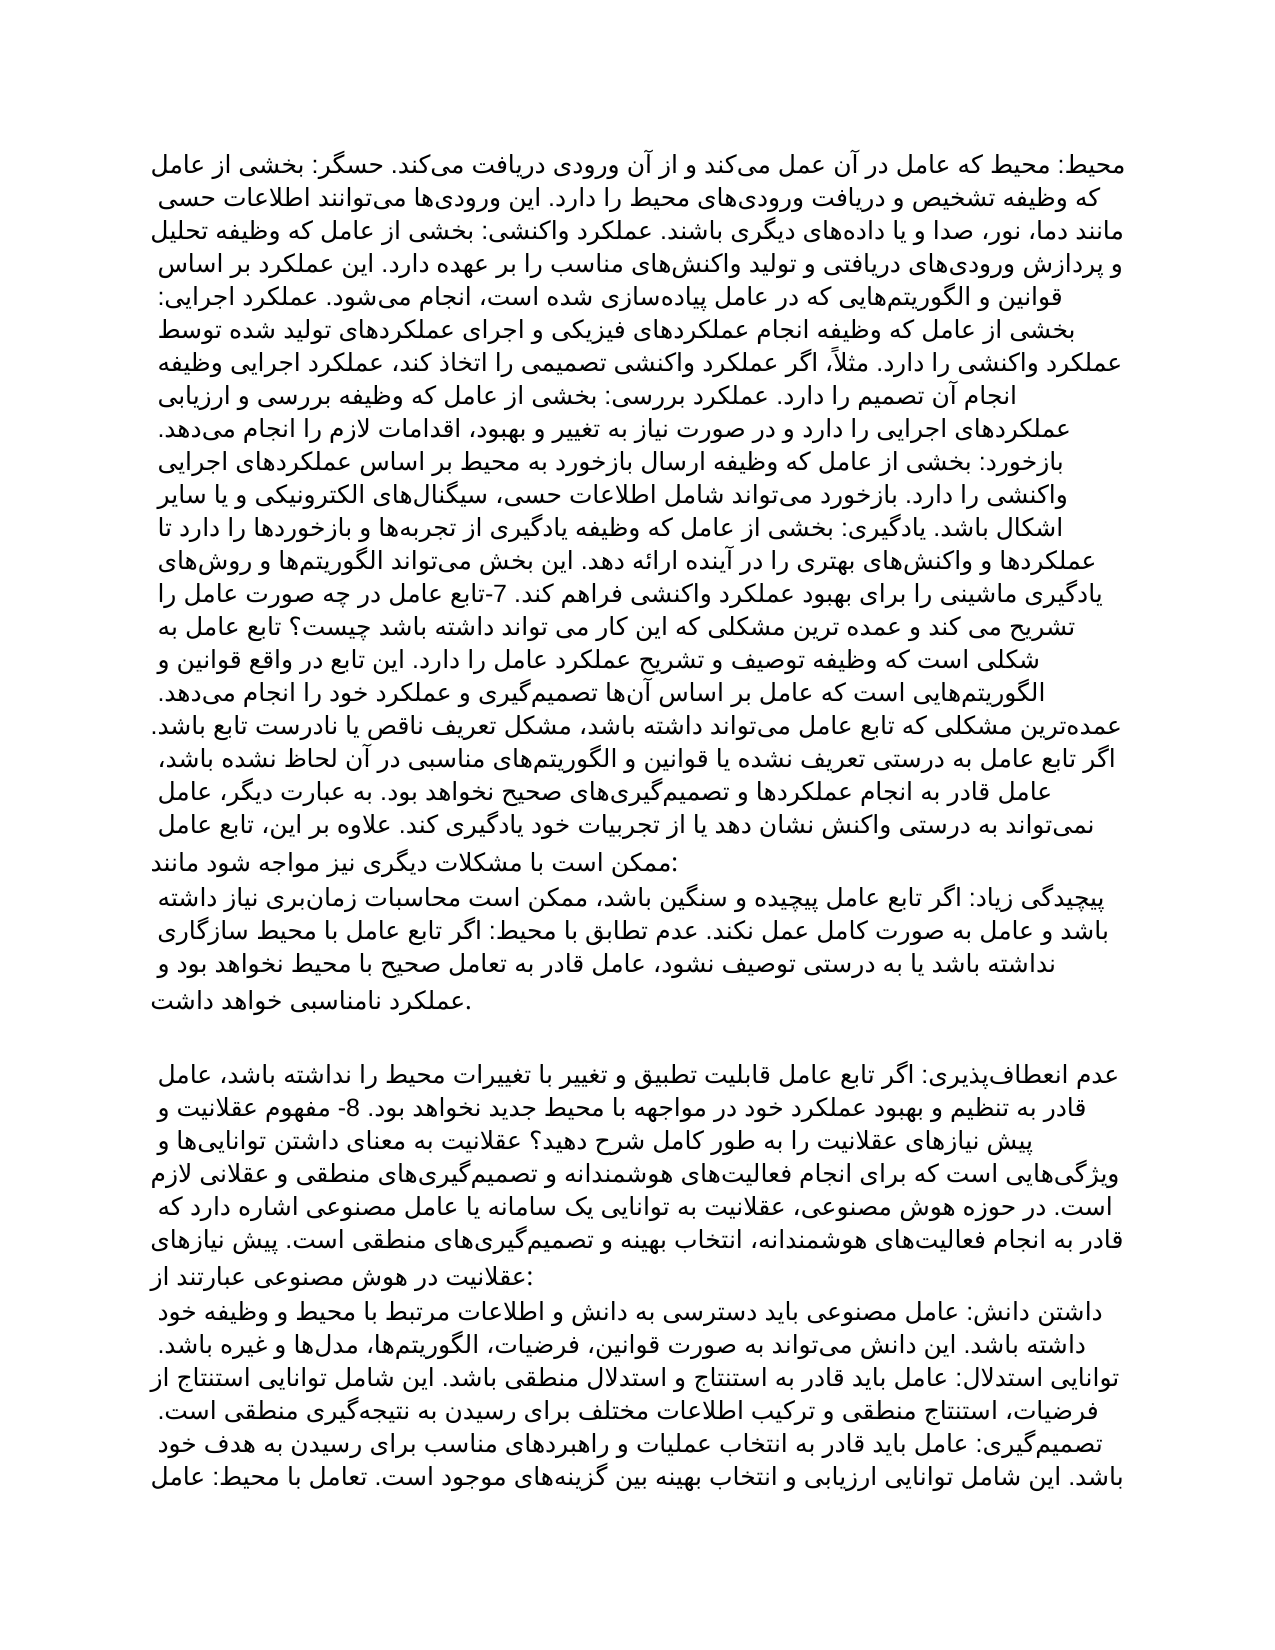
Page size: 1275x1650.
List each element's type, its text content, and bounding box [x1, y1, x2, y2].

text Muhammad Reza: turing-test tt 1- تست تورینگ مربوط به کدام تعریف هوش مصنوعی است و عملکرد این تست را شرح دهید؟ تست تورینگ مربوط به تعریف هوش مصنوعی است. این تست در سال 1950 توسط عالم ریاضی و فیزیکدان بریتانیایی آلن تورینگ ارائه شد. هدف این تست ارزیابی توانایی یک ماشین برای نمایش رفتار هوشمندانه و تولید پاسخ‌های مشابه به انسان‌ها است. عملکرد تست تورینگ به این صورت است که یک ارتباط تعاملی بین یک انسان و یک ماشین برقرار می‌شود. یک داور (انسان) و یک متقاعد کننده (ماشین) در اتاق‌های جداگانه قرار می‌گیرند و ارتباطی تنها از طریق پیام‌های متنی بین آن‌ها برقرار است. داور باید تشخیص دهد که آیا نوشته‌هایی که دریافت می‌کند از یک انسان یا یک ماشین است. اگر ماشین توانایی این را داشته باشد که داور را به اندازه کافی فریب دهد و معتقد کند که ماشین انسان است، آنگاه ماشین به عنوان دارای هوش مصنوعی شناخته می‌شود. تست تورینگ برای ارزیابی هوش مصنوعی مورد استفاده قرار می‌گیرد، زیرا این تست به صورت مستقیم توانایی ماشین در تقلید رفتار هوشمندانه انسان را می‌سنجد. با این حال، این تست نیز مورد بحث و انتقاد قرار گرفته است و بسیاری از عوامل از جمله پیچیدگی مسئله، توانایی تقلید و برخورد با مواقع خارج از دامنه آموزش و قابلیت هوش معمولی را در این تست دچار مشکل می‌کند. بنابراین، تست تورینگ تنها یکی از روش‌های ارزیابی هوش مصنوعی است و نمی‌تواند به تنهایی درک کامل از هوش ماشین را فراهم کند. 2- رهیافت عامل خردمند نسبت به رهیافت قوانین تفکر دو امتیاز دارد با توجه به شرح هر یک به طور مجزا آن دو امتیاز را بیان بقرمایید؟ رهیافت عامل خردمند و رهیافت قوانین تفکر دو رویکردهای متفاوت در طراحی سیستم‌های هوش مصنوعی هستند. رهیافت عامل خردمند: در رهیافت عامل خردمند، سیستم‌های هوش مصنوعی بر اساس تفکر و عملکرد انسان بنا می‌شوند. این رویکرد بر این اصل تکیه می‌کند که اگر سیستم‌ها قادر باشند تفکر و تصمیم‌گیری مشابه با انسان را انجام دهند، پس می‌توانند به عنوان یک عامل خردمند در نظر گرفته شوند. در این رویکرد، معمولاً از الگوریتم‌ها و فرایندهایی مانند یادگیری ماشینی، استدلال، تصمیم‌گیری و تفکر استفاده می‌شود. رهیافت عامل خردمند تمرکز بیشتری بر رفتار و عملکرد هوشمندانه دارد. رهیافت قوانین تفکر: در رهیافت قوانین تفکر، سیستم‌های هوش مصنوعی بر اساس قوانین و قواعد منطقی بنا می‌شوند. در این رویکرد، قوانین و قواعد منطقی به صورت صریح برنامه‌ریزی می‌شوند و سیستم بر اساس این قوانین تصمیم‌گیری می‌کند و به سوالات پاسخ می‌دهد. معمولاً این قوانین به صورت الگوریتم‌های قاعده‌مند و قواعد دستوری برنامه‌نویسی می‌شوند. رهیافت قوانین تفکر تمرکز بیشتری بر قوانین و قواعد منطقی دارد. بنابراین، دو امتیاز اصلی این دو رویکرد به شرح زیر است: رهیافت عامل خردمند تمرکز بیشتری بر رفتار و عملکرد هوشمندانه دارد و سعی می‌کند تا به تقلید از تفکر انسان بپردازد. رهیافت قوانین تفکر تمرکز بیشتری بر قوانین و قواعد منطقی دارد و سعی می‌کند تا با استفاده از قواعد صریح، تصمیم‌گیری منطقی را به عمل بیاورد. 3-کارهایی که در حوزه نمایش دانش یا بازنمایی دانش انجام میشود به کدام علم بیشتر مرتبط است شرح دهید؟ کارهایی که در حوزه نمایش دانش یا بازنمایی دانش انجام می‌شود، بیشتر مرتبط با علم دانش‌شناسی مصنوعی و علم اطلاعات است. دانش‌شناسی مصنوعی: این علم به بررسی روش‌ها و تکنیک‌هایی می‌پردازد که در طراحی و پیاده‌سازی سیستم‌های هوشمند و برقراری قابلیت ارتباط با کامپیوتر، جمع‌آوری، نمایش و استفاده از دانش مورد نیاز می‌شود. در این حوزه، روش‌ها و الگوریتم‌هایی برای نمایش دانش و بازنمایی آن در سیستم‌های هوشمند طراحی می‌شود. این علم به بررسی مفاهیمی مانند معناشناسی، منطق، استنتاج و یادگیری ماشینی نیز پرداخته و سعی در توسعه روش‌هایی دارد که به سیستم‌ها امکان ادراک، دانش‌آموزی و استفاده از دانش را می‌دهد. علم اطلاعات: این علم به مطالعه، تحلیل و سازماندهی اطلاعات می‌پردازد. در حوزه نمایش دانش، نیازمندی‌ها و روش‌های اطلاعاتی برای نمایش و بازنمایی دانش طراحی می‌شوند. این علم مفاهیمی مانند ساختار اطلاعات، سامانه‌های مدیریت اطلاعات و تکنیک‌های جستجو را مورد بررسی قرار می‌دهد. هدف اصلی این علم، فراهم کردن روش‌هایی برای سازماندهی و ارائه اطلاعات به صورت قابل فهم و قابل استفاده برای سیستم‌های هوشمند است. 4- تفاوت خردمندی با کمال مطلوب را به درستی شرح دهید؟ خردمندی به معنای داشتن هوش، تجربه و توانایی‌های ذهنی و عقلی مناسب است. یک فرد خردمند قادر است تصمیمات موفق و منطقی بگیرد، مسائل را تحلیل کند و به بهترین راه حل‌ها برسد. خردمندی بیشتر به مهارت‌های ذهنی و فرایند تفکر مرتبط است. از سوی دیگر، کمال مطلوب به معنای داشتن ویژگی‌ها یا خصوصیات بی‌نقص و بی‌عیب است. در این مفهوم، هدف افراد این است که به حداکثر توانایی‌ها و ویژگی‌های خود برسند و کارها و اعمال خود را به صورت کامل و بی‌نقص انجام دهند. معیارهای کمال مطلوب می‌توانند برای هر فرد یا شرایط متفاوت باشند و به میزان انطباق با این معیارها، کمال مطلوب برآورده می‌شود. به طور خلاصه، خردمندی بیشتر به مهارت‌های فکری و تفکر منطقی اشاره دارد. در حالی که کمال مطلوب به میزان انطباق با معیارهای بی‌نقص و کاملی که برای هر فرد یا شرایط تعیین می‌شود، اشاره دارد. 5- مواردی که تحت عنوان محیط کار عامل مورد بررسی قرار می گیرد به ترتیب شرح دهید؟ محیط فیزیکی: شامل فضاها، موانع، اجسام و واقعیت‌های فیزیکی است که عامل هوش مصنوعی در آن فعالیت می‌کند. مثلاً، محیط می‌تواند شامل یک اتاق، یک شهر، یک محیط آبی یا حتی یک محیط مجازی باشد. وضعیت محیط: وضعیت فعلی و شرایط محیط که می‌تواند شامل موقعیت، سرعت، دما، نور، صدا و سایر ویژگی‌های فیزیکی باشد. عامل هوش مصنوعی باید بتواند اطلاعات مربوط به وضعیت محیط را تشخیص داده و استفاده کند. موانع و محدودیت‌ها: عامل ممکن است با موانع و محدودیت‌هایی در محیط کار مواجه شود که باید آن‌ها را در نظر بگیرد. مثلاً، موانع فیزیکی، قوانین و مقررات، محدودیت‌های زمانی و محدودیت‌های منابع می‌توانند در محیط کار وجود داشته باشند. تعامل با عامل‌های دیگر: در برخی محیط‌ها، عامل‌های هوش مصنوعی ممکن است با عامل‌های دیگر در محیط تعامل داشته باشند. این تعاملات می‌توانند شامل همکاری، رقابت و تعاملات اجتماعی باشد. تغییرات و پویایی: محیط کار ممکن است تغییر کند و پویایی داشته باشد. عامل هوش مصنوعی باید بتواند با تغییرات در محیط کار سازگار شود و راه‌حل‌های مناسب را ارائه کند. تمام این عوامل در تعامل با یکدیگر، محیط کار هوش مصنوعی را شکل می‌دهند و بر رفتار و عملکرد عامل‌های هوش مصنوعی تأثیرگذارند. 6- عامل واکنشی یادگیرنده را با رسم نمودار شماتیک آن توضیح دهید؟ عامل واکنشی یادگیرنده یک نوع عامل هوش مصنوعی است که بر اساس ورودی‌های دریافتی از محیط، عملکرد واکنشی را انجام می‌دهد و به تدریج از تجربه‌های خود یادگیری می‌کند. [محیط] --> [حسگر] --> [عملکرد واکنشی] --> [عملکرد اجرایی] --> [عملکرد بررسی] --> [بازخورد] --> [یادگیری] محیط: محیط که عامل در آن عمل می‌کند و از آن ورودی دریافت می‌کند. حسگر: بخشی از عامل که وظیفه تشخیص و دریافت ورودی‌های محیط را دارد. این ورودی‌ها می‌توانند اطلاعات حسی مانند دما، نور، صدا و یا داده‌های دیگری باشند. عملکرد واکنشی: بخشی از عامل که وظیفه تحلیل و پردازش ورودی‌های دریافتی و تولید واکنش‌های مناسب را بر عهده دارد. این عملکرد بر اساس قوانین و الگوریتم‌هایی که در عامل پیاده‌سازی شده است، انجام می‌شود. عملکرد اجرایی: بخشی از عامل که وظیفه انجام عملکردهای فیزیکی و اجرای عملکردهای تولید شده توسط عملکرد واکنشی را دارد. مثلاً، اگر عملکرد واکنشی تصمیمی را اتخاذ کند، عملکرد اجرایی وظیفه انجام آن تصمیم را دارد. عملکرد بررسی: بخشی از عامل که وظیفه بررسی و ارزیابی عملکردهای اجرایی را دارد و در صورت نیاز به تغییر و بهبود، اقدامات لازم را انجام می‌دهد. بازخورد: بخشی از عامل که وظیفه ارسال بازخورد به محیط بر اساس عملکردهای اجرایی واکنشی را دارد. بازخورد می‌تواند شامل اطلاعات حسی، سیگنال‌های الکترونیکی و یا سایر اشکال باشد. یادگیری: بخشی از عامل که وظیفه یادگیری از تجربه‌ها و بازخوردها را دارد تا عملکردها و واکنش‌های بهتری را در آینده ارائه دهد. این بخش می‌تواند الگوریتم‌ها و روش‌های یادگیری ماشینی را برای بهبود عملکرد واکنشی فراهم کند. 7-تابع عامل در چه صورت عامل را تشریح می کند و عمده ترین مشکلی که این کار می تواند داشته باشد چیست؟ تابع عامل به شکلی است که وظیفه توصیف و تشریح عملکرد عامل را دارد. این تابع در واقع قوانین و الگوریتم‌هایی است که عامل بر اساس آن‌ها تصمیم‌گیری و عملکرد خود را انجام می‌دهد. عمده‌ترین مشکلی که تابع عامل می‌تواند داشته باشد، مشکل تعریف ناقص یا نادرست تابع باشد. اگر تابع عامل به درستی تعریف نشده یا قوانین و الگوریتم‌های مناسبی در آن لحاظ نشده باشد، عامل قادر به انجام عملکردها و تصمیم‌گیری‌های صحیح نخواهد بود. به عبارت دیگر، عامل نمی‌تواند به درستی واکنش نشان دهد یا از تجربیات خود یادگیری کند. علاوه بر این، تابع عامل ممکن است با مشکلات دیگری نیز مواجه شود مانند: پیچیدگی زیاد: اگر تابع عامل پیچیده و سنگین باشد، ممکن است محاسبات زمان‌بری نیاز داشته باشد و عامل به صورت کامل عمل نکند. عدم تطابق با محیط: اگر تابع عامل با محیط سازگاری نداشته باشد یا به درستی توصیف نشود، عامل قادر به تعامل صحیح با محیط نخواهد بود و عملکرد نامناسبی خواهد داشت. عدم انعطاف‌پذیری: اگر تابع عامل قابلیت تطبیق و تغییر با تغییرات محیط را نداشته باشد، عامل قادر به تنظیم و بهبود عملکرد خود در مواجهه با محیط جدید نخواهد بود. 8- مفهوم عقلانیت و پیش نیازهای عقلانیت را به طور کامل شرح دهید؟ عقلانیت به معنای داشتن توانایی‌ها و ویژگی‌هایی است که برای انجام فعالیت‌های هوشمندانه و تصمیم‌گیری‌های منطقی و عقلانی لازم است. در حوزه هوش مصنوعی، عقلانیت به توانایی یک سامانه یا عامل مصنوعی اشاره دارد که قادر به انجام فعالیت‌های هوشمندانه، انتخاب بهینه و تصمیم‌گیری‌های منطقی است. پیش نیازهای عقلانیت در هوش مصنوعی عبارتند از: داشتن دانش: عامل مصنوعی باید دسترسی به دانش و اطلاعات مرتبط با محیط و وظیفه خود داشته باشد. این دانش می‌تواند به صورت قوانین، فرضیات، الگوریتم‌ها، مدل‌ها و غیره باشد. توانایی استدلال: عامل باید قادر به استنتاج و استدلال منطقی باشد. این شامل توانایی استنتاج از فرضیات، استنتاج منطقی و ترکیب اطلاعات مختلف برای رسیدن به نتیجه‌گیری منطقی است. تصمیم‌گیری: عامل باید قادر به انتخاب عملیات و راهبردهای مناسب برای رسیدن به هدف خود باشد. این شامل توانایی ارزیابی و انتخاب بهینه بین گزینه‌های موجود است. تعامل با محیط: عامل باید قادر به درک و تعامل با محیط خود باشد. این شامل توانایی دریافت و تفسیر اطلاعات حسی، تشخیص و فهم وضعیت محیط و تعامل مناسب با آن است. یادگیری: عامل باید قادر به یادگیری و بهبود عملکرد خود با تجربیات و تغییرات محیط باشد. این شامل توانایی تشخیص الگوها، تطبیق با محیط جدید و بهبود عملکرد با تکرار تجربیات است. 9- برای طراحی یک عامل هوشمند به چه چیزهایی نیاز داریم با ذکر یک مثال شرح دهید؟ برای طراحی یک عامل هوشمند، نیاز به موارد زیر است: تعریف وظیفه: باید وظیفه مشخصی برای عامل تعریف کنیم. به عنوان مثال، فرض کنید می‌خواهیم یک عامل هوشمند طراحی کنیم که بتواند به طور خودکار ترافیک را در شهر مدیریت کند. محیط: باید محیطی که عامل در آن عمل می‌کند را تعریف کنیم. در مثال بالا، محیط می‌تواند شهر و جاده‌ها و خودروهای موجود در شهر باشد. دانش و اطلاعات: عامل باید دسترسی به دانش و اطلاعات مرتبط با محیط و وظیفه خود داشته باشد. در مثال ترافیک، عامل باید دانشی درباره نقشه جاده‌ها، ترافیک فعلی، قوانین رانندگی و غیره داشته باشد. تصمیم‌گیری: باید الگوریتم‌ها و روش‌هایی برای تصمیم‌گیری در مواجهه با وضعیت‌های مختلف در نظر گرفت. در مثال ترافیک، عامل باید توانایی تصمیم‌گیری در مورد تغییر مسیر، تنظیم سرعت، دستورات ترافیکی و غیره را داشته باشد. تعامل با محیط: عامل باید قادر به درک و تعامل با محیط خود باشد. در مثال ترافیک، عامل باید قادر به دریافت اطلاعات حسی مانند داده‌های ترافیک، دوربین‌ها، سنسورها و غیره باشد. یادگیری: عامل باید قادر به یادگیری و بهبود عملکرد خود با تجربیات و تغییرات محیط باشد. در مثال ترافیک، عامل باید بتواند الگوهای ترافیکی را تشخیص داده و با تکرار تجربیات بهبود عملکرد خود را ارتقا دهد. 10- انواع محیط را نام برده و مفهوم هر یک را مختصر شرح دهید؟ محیط به عنوان مکانی که عامل هوشمند در آن عمل می‌کند و تعامل می‌کند، تعریف می‌شود : محیط کاملا قطعی (Fully Observable Environment): در این نوع محیط، عامل تمامی جوانب محیط را مشاهده می‌کند و دریافت می‌کند. به عبارت دیگر، عامل به صورت کامل درک می‌کند که در چه وضعیتی قرار دارد. مثالی از این نوع محیط، یک بازی شطرنج است که در آن همه حالت‌های صفحه شطرنج به عامل قابل رویت هستند. محیط جزئیا قطعی (Partially Observable Environment): در این نوع محیط، عامل تنها بخشی از محیط را مشاهده می‌کند و دریافت می‌کند. عامل باید با توجه به اطلاعاتی که دریافت می‌کند و به خاطر می‌سپارد، تصمیم‌گیری کند. مثالی از این نوع محیط، یک بازی پوکر است که در آن همه کارت‌های بازی به عامل نمایش داده نمی‌شوند. محیط استاتیک (Static Environment): در این نوع محیط، محیط ثابت است و تغییری در آن رخ نمی‌دهد. به عبارت دیگر، وضعیت محیط تغییر نمی‌کند و عامل تنها با توجه به وضعیت فعلی محیط تصمیم می‌گیرد. مثالی از این نوع محیط، حل یک معمای سودوکو است که تخته سودوکو ثابت است و تغییری در آن رخ نمی‌دهد. محیط پویا (Dynamic Environment): در این نوع محیط، محیط به طور پویا تغییر می‌کند و عامل باید با تغییراتی که در محیط رخ می‌دهد، سازگار شود. مثالی از این نوع محیط، محیط رانندگی در شهر است که ترافیک و حرکت خودروها به طور مداوم تغییر می‌کند. محیط گسسته (Discrete Environment): در این نوع محیط، وضعیت‌ها و عمل‌ها به صورت مجموعه‌ای از مقادیر گسسته تعریف می‌شوند. به عبارت دیگر، عامل می‌تواند در گام‌های گسسته و محدود عمل کند. مثالی از این نوع محیط، بازی‌های صفحه‌ای مانند بازی‌های ساده کامپیوتری است. محیط پیوسته (Continuous Environment): در این نوع محیط، وضعیت‌ها و عمل‌ها به صورت مقادیر پیوسته و مداوم تعریف می‌شوند. عامل باید بتواند با توجه به مقادیر پیوسته، عمل مناسب را انجام دهد. مثالی از این نوع محیط، محیط‌هایی که ماشین‌های خودران در آن‌ها عمل می‌کنند است [150, 150, 1125, 1491]
